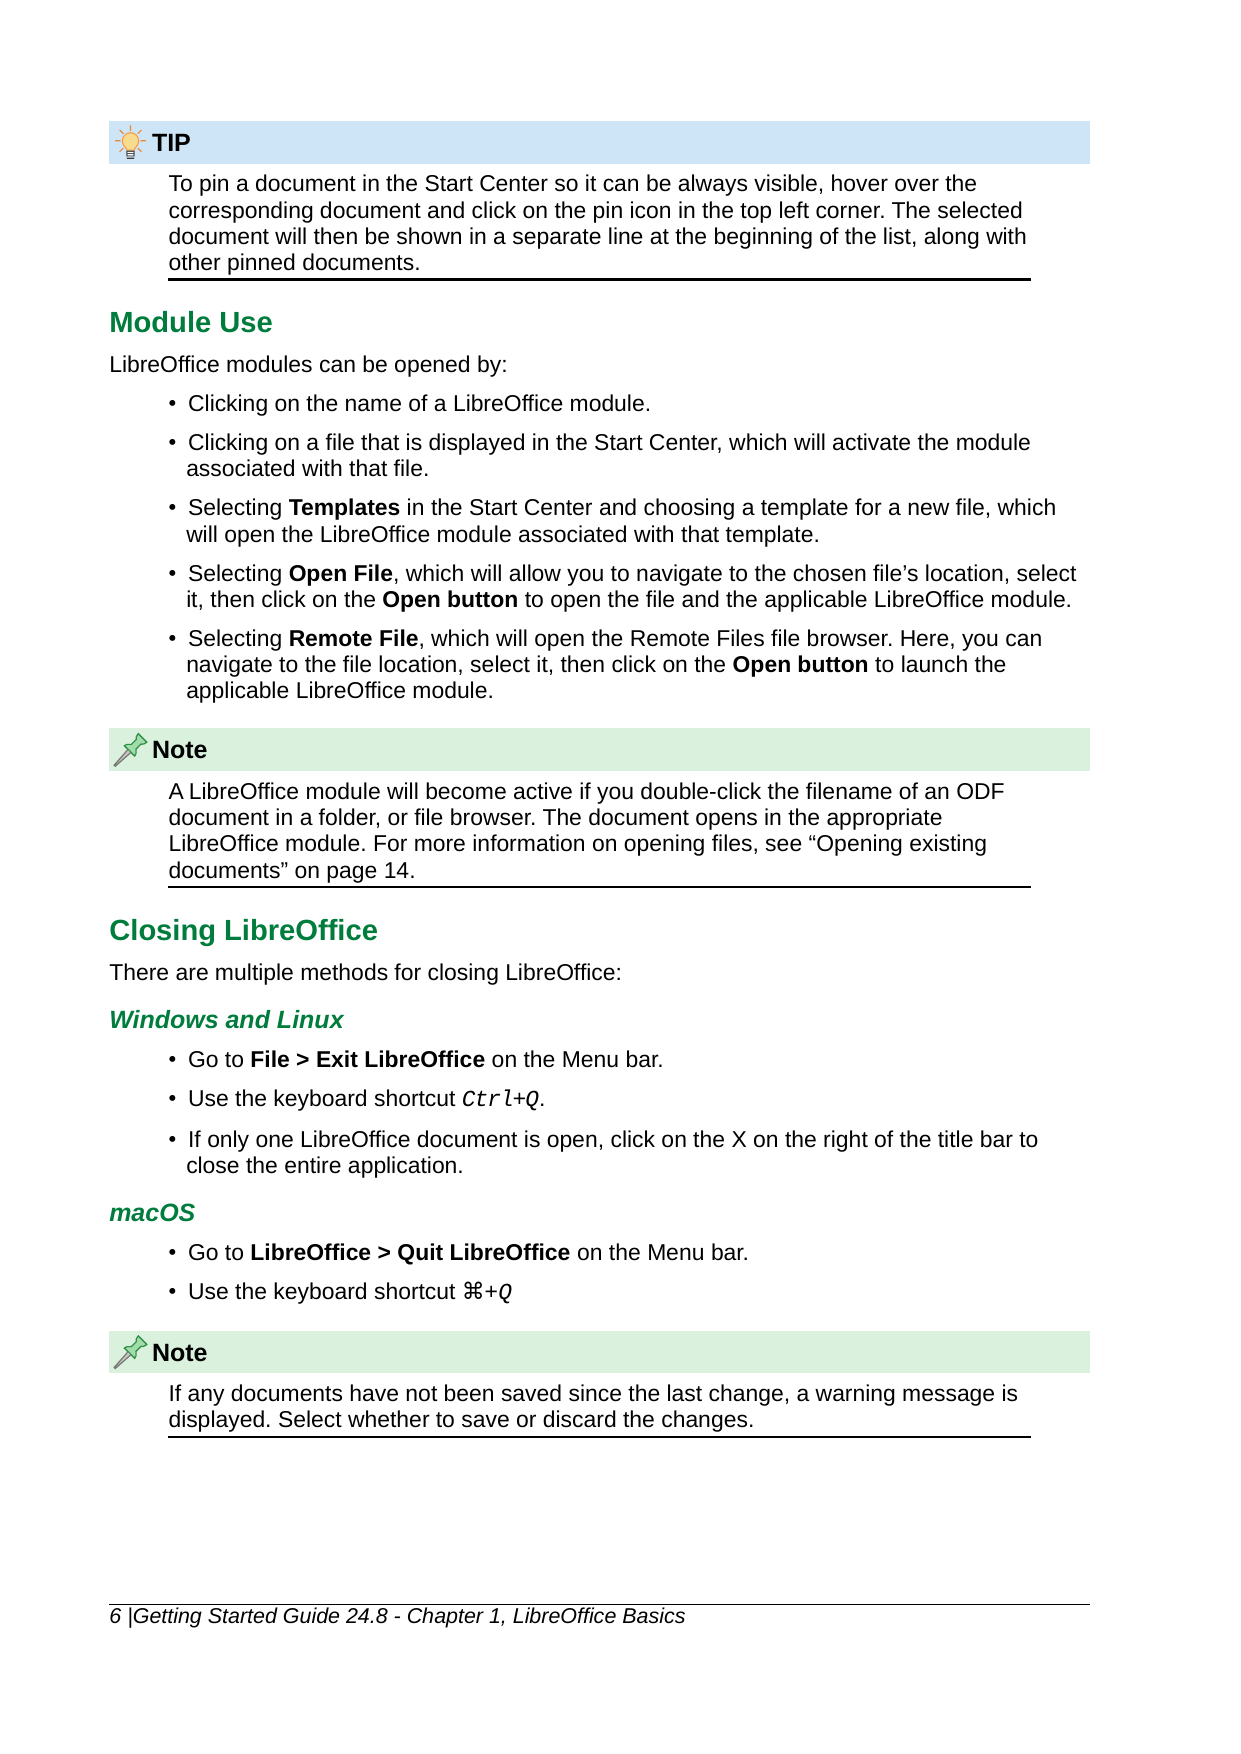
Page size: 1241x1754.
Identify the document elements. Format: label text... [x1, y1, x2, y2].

subtitle Note [151, 1331, 1090, 1373]
text If any documents have not been saved since the last change, a warning message is displayed. Select whether to save or discard the changes. [168, 1380, 1031, 1436]
list Use the keyboard shortcut Ctrl+Q. [168, 1085, 1090, 1113]
list Selecting Templates in the Start Center and choosing a template for a new file, which will open the LibreOffice module associated with that template. [168, 494, 1090, 547]
subtitle TIP [109, 121, 1090, 164]
subtitle Windows and Linux [109, 1005, 1090, 1033]
subtitle macOS [109, 1198, 1090, 1226]
list Clicking on the name of a LibreOffice module. [168, 390, 1090, 417]
list Go to LibreOffice > Quit LibreOffice on the Menu bar. [168, 1239, 1090, 1265]
text A LibreOffice module will become active if you double-click the filename of an ODF document in a folder, or file browser. The document opens in the appropriate LibreOffice module. For more information on opening files, see “Opening existing documents” on page 14. [168, 778, 1031, 886]
list Selecting Remote File, which will open the Remote Files file browser. Here, you can navigate to the file location, select it, then click on the Open button to launch the applicable LibreOffice module. [168, 625, 1090, 704]
list Go to File > Exit LibreOffice on the Menu bar. [168, 1046, 1090, 1072]
list Clicking on a file that is displayed in the Start Center, which will activate the module associated with that file. [168, 429, 1090, 482]
text To pin a document in the Start Center so it can be always visible, hover over the corresponding document and click on the pin icon in the top left corner. The selected document will then be shown in a separate line at the beginning of the list, along with other pinned documents. [168, 170, 1031, 278]
list Selecting Open File, which will allow you to navigate to the chosen file’s location, select it, then click on the Open button to open the file and the applicable LibreOffice module. [168, 559, 1090, 612]
subtitle Module Use [109, 305, 1090, 339]
subtitle Note [109, 728, 1090, 771]
list LibreOffice modules can be opened by: [109, 351, 1090, 378]
list Use the keyboard shortcut ⌘+Q [168, 1278, 1090, 1306]
text There are multiple methods for closing LibreOffice: [109, 959, 1090, 985]
subtitle Closing LibreOffice [109, 913, 1090, 946]
list If only one LibreOffice document is open, click on the X on the right of the title bar to close the entire application. [168, 1126, 1090, 1178]
